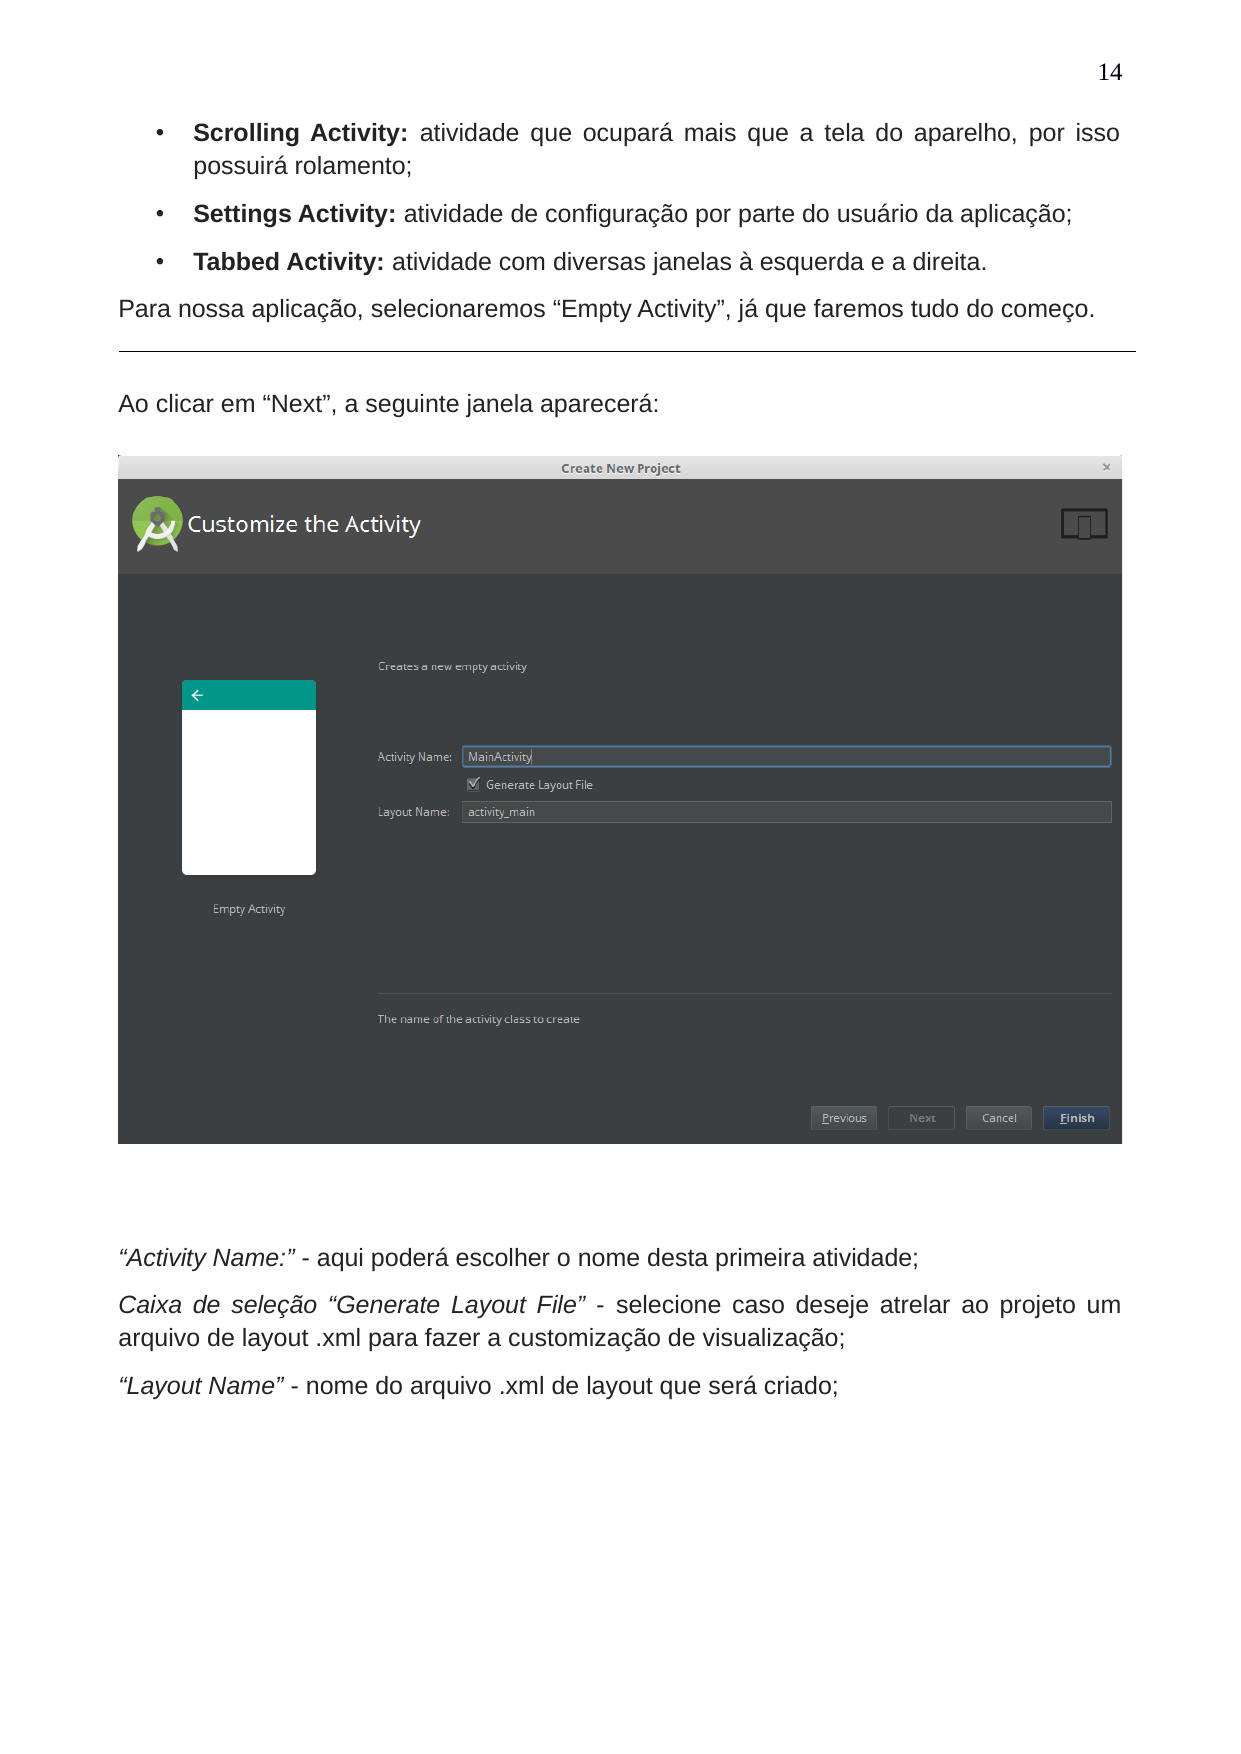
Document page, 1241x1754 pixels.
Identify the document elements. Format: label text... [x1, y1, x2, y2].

picture [118, 455, 1123, 1144]
list Settings Activity: atividade de configuração por parte do usuário da aplicação; [156, 199, 1122, 228]
list Tabbed Activity: atividade com diversas janelas à esquerda e a direita. [156, 247, 1122, 275]
text Para nossa aplicação, selecionaremos “Empty Activity”, já que faremos tudo do começo. [118, 294, 1122, 323]
text “Activity Name:” - aqui poderá escolher o nome desta primeira atividade; [118, 1243, 1122, 1271]
text “Layout Name” - nome do arquivo .xml de layout que será criado; [118, 1371, 1122, 1399]
list Scrolling Activity: atividade que ocupará mais que a tela do aparelho, por isso possuirá rolamento; [156, 118, 1122, 180]
text Caixa de seleção “Generate Layout File” - selecione caso deseje atrelar ao projeto um arquivo de layout .xml para fazer a customização de visualização; [118, 1290, 1122, 1352]
text Ao clicar em “Next”, a seguinte janela aparecerá: [118, 389, 1122, 418]
